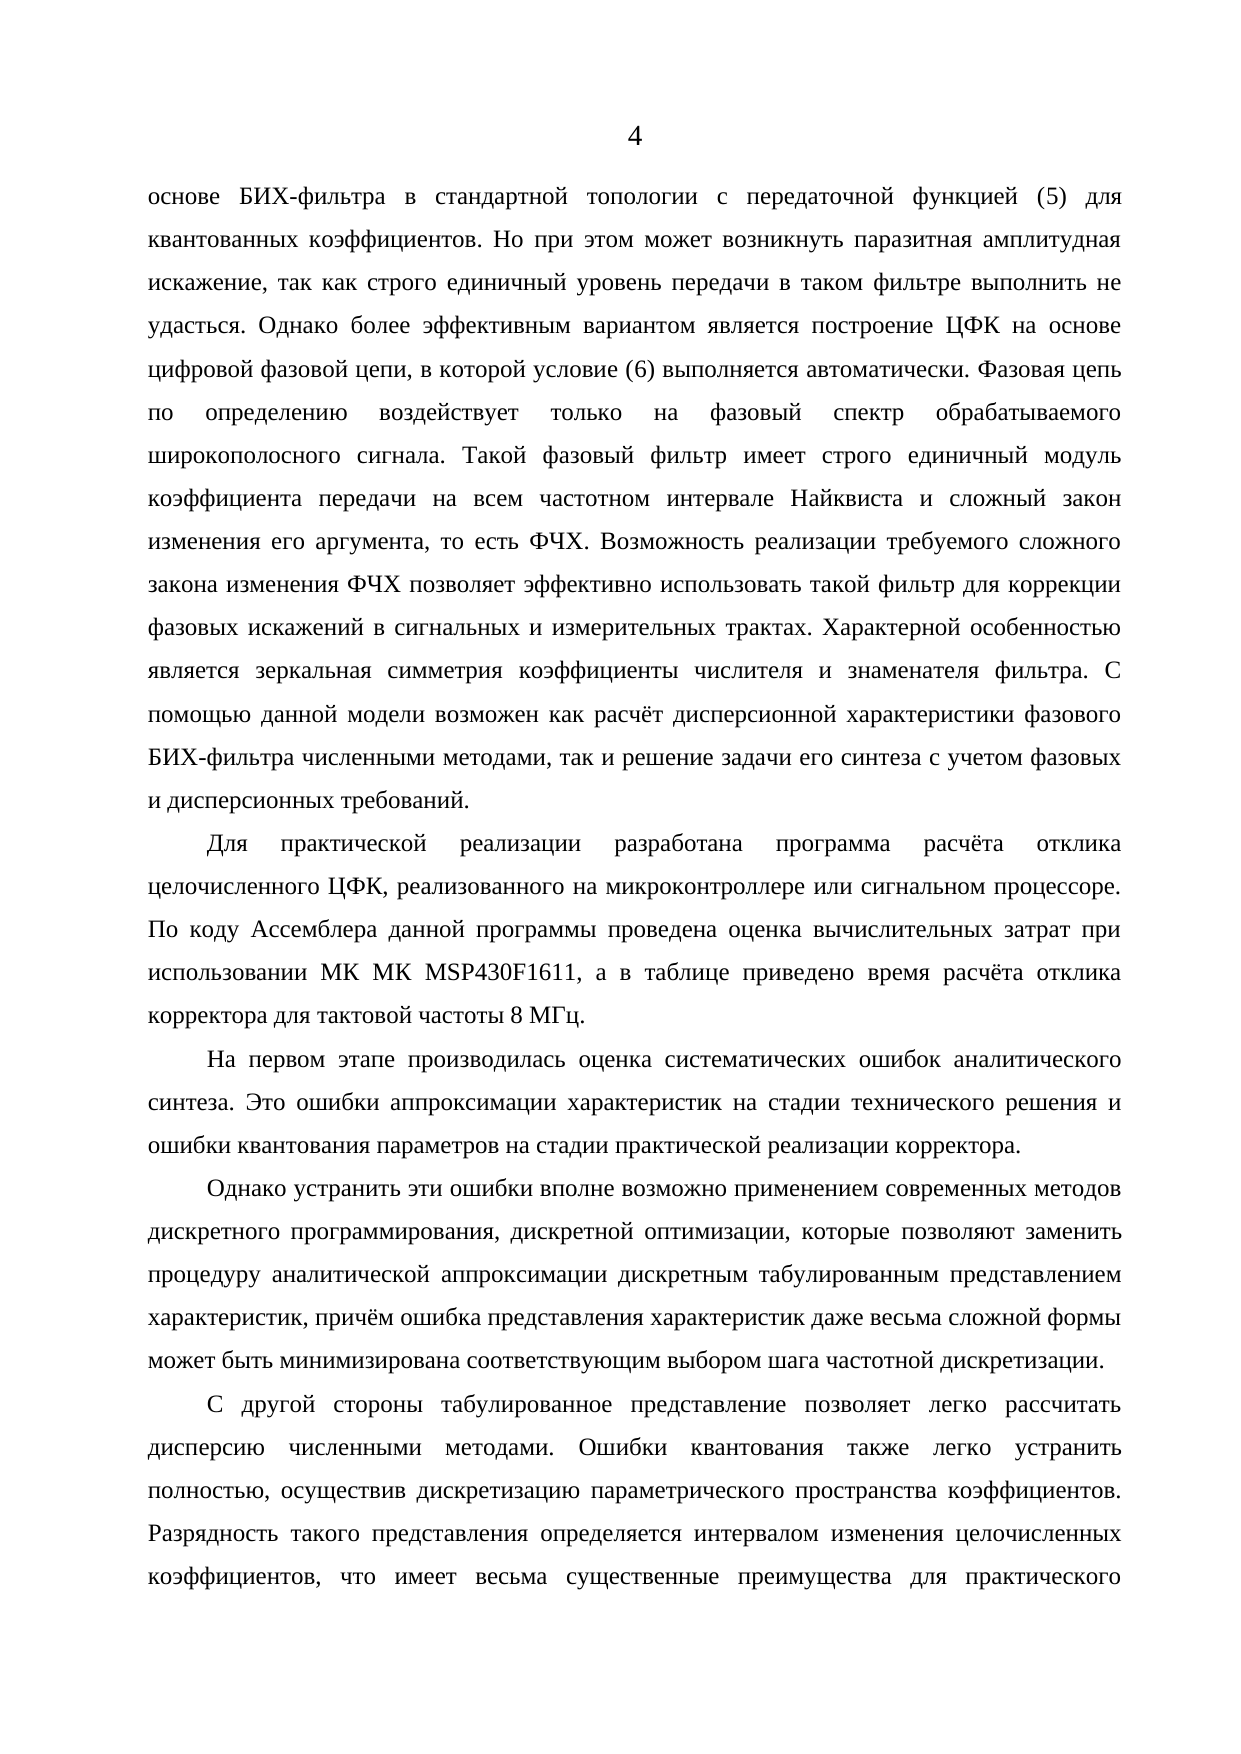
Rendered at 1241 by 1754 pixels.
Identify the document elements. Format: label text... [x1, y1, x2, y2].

text На первом этапе производилась оценка систематических ошибок аналитического синтеза. Это ошибки аппроксимации характеристик на стадии технического решения и ошибки квантования параметров на стадии практической реализации корректора. [148, 1044, 1122, 1159]
text Для практической реализации разработана программа расчёта отклика целочисленного ЦФК, реализованного на микроконтроллере или сигнальном процессоре. По коду Ассемблера данной программы проведена оценка вычислительных затрат при использовании МК МК MSP430F1611, а в таблице приведено время расчёта отклика корректора для тактовой частоты 8 МГц. [148, 828, 1122, 1029]
text Однако устранить эти ошибки вполне возможно применением современных методов дискретного программирования, дискретной оптимизации, которые позволяют заменить процедуру аналитической аппроксимации дискретным табулированным представлением характеристик, причём ошибка представления характеристик даже весьма сложной формы может быть минимизирована соответствующим выбором шага частотной дискретизации. [148, 1173, 1122, 1374]
text основе БИХ-фильтра в стандартной топологии с передаточной функцией (5) для квантованных коэффициентов. Но при этом может возникнуть паразитная амплитудная искажение, так как строго единичный уровень передачи в таком фильтре выполнить не удасться. Однако более эффективным вариантом является построение ЦФК на основе цифровой фазовой цепи, в которой условие (6) выполняется автоматически. Фазовая цепь по определению воздействует только на фазовый спектр обрабатываемого широкополосного сигнала. Такой фазовый фильтр имеет строго единичный модуль коэффициента передачи на всем частотном интервале Найквиста и сложный закон изменения его аргумента, то есть ФЧХ. Возможность реализации требуемого сложного закона изменения ФЧХ позволяет эффективно использовать такой фильтр для коррекции фазовых искажений в сигнальных и измерительных трактах. Характерной особенностью является зеркальная симметрия коэффициенты числителя и знаменателя фильтра. С помощью данной модели возможен как расчёт дисперсионной характеристики фазового БИХ-фильтра численными методами, так и решение задачи его синтеза с учетом фазовых и дисперсионных требований. [148, 181, 1122, 814]
text С другой стороны табулированное представление позволяет легко рассчитать дисперсию численными методами. Ошибки квантования также легко устранить полностью, осуществив дискретизацию параметрического пространства коэффициентов. Разрядность такого представления определяется интервалом изменения целочисленных коэффициентов, что имеет весьма существенные преимущества для практического [148, 1389, 1122, 1590]
